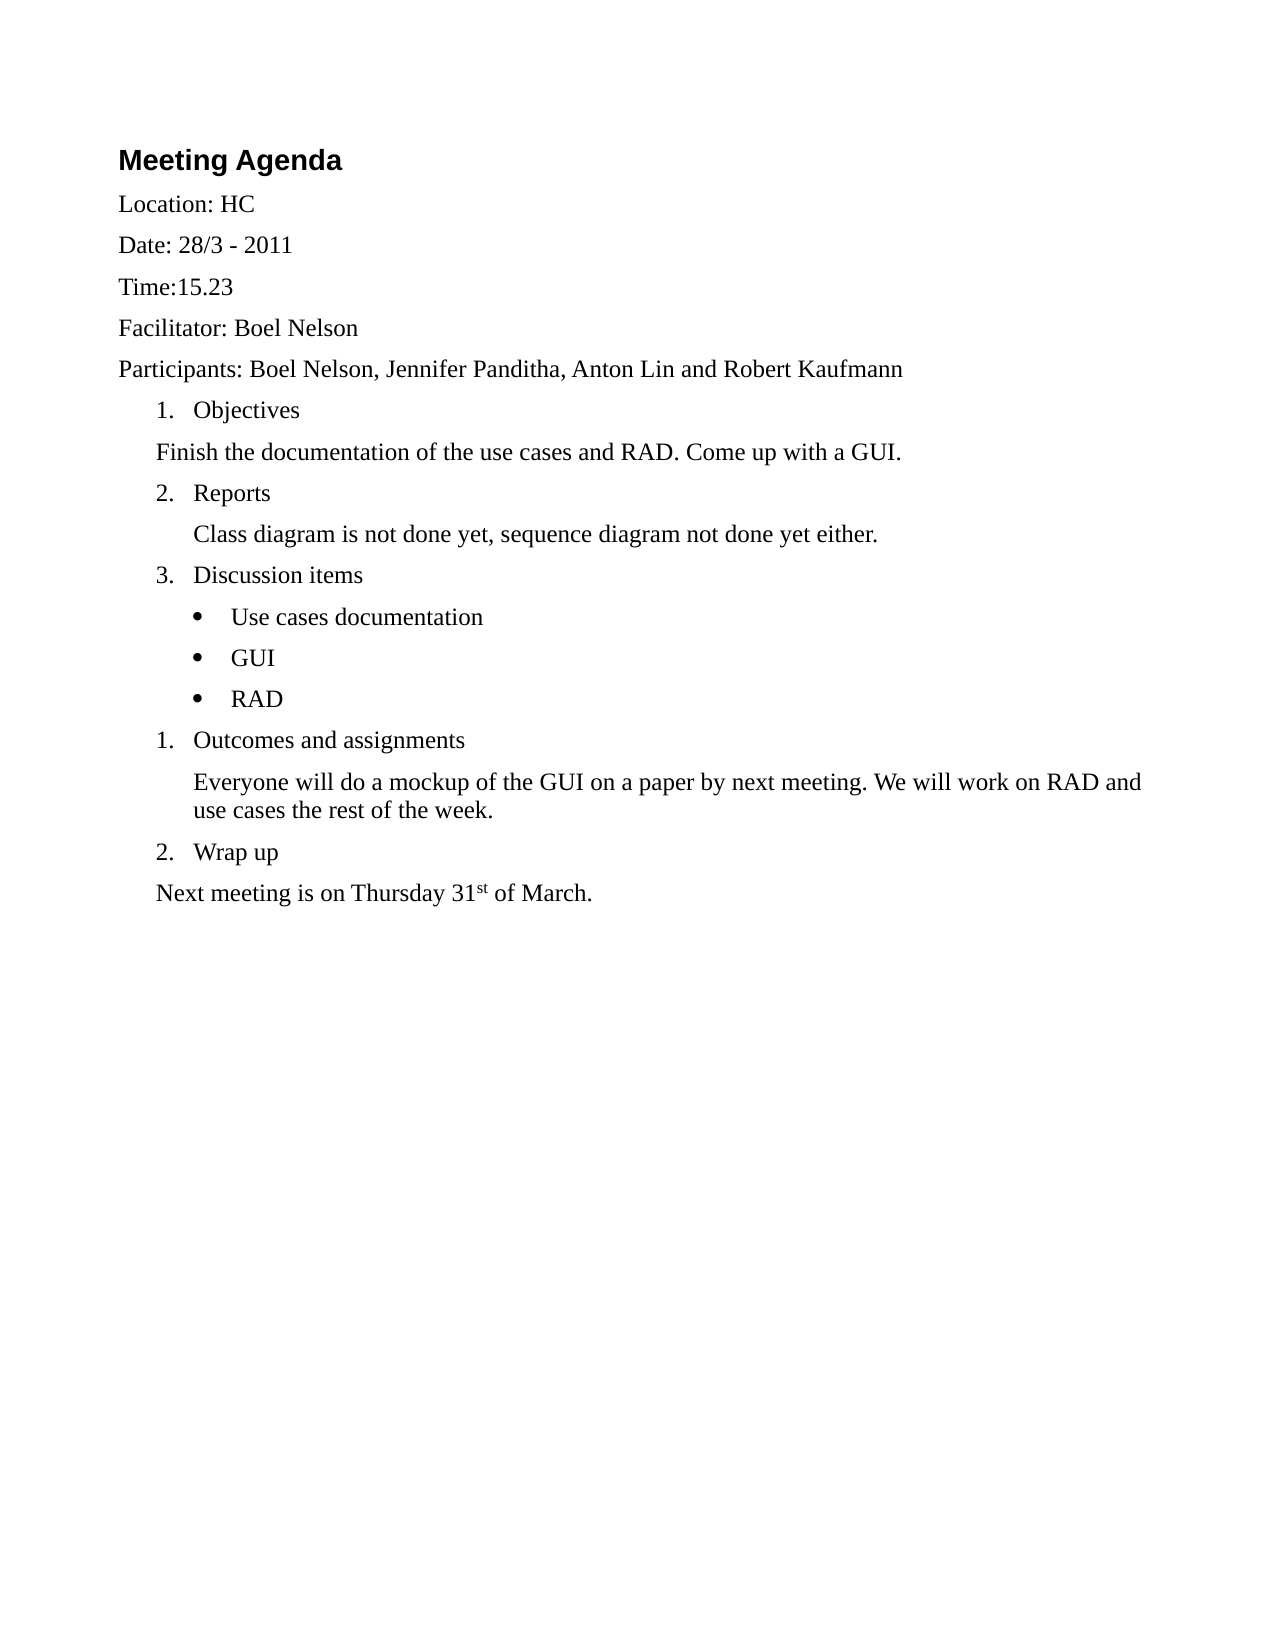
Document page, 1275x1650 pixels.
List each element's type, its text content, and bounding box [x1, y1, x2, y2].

list Reports [156, 478, 1157, 507]
text Facilitator: Boel Nelson [118, 313, 1157, 342]
subtitle Meeting Agenda [118, 143, 1157, 177]
list Outcomes and assignments [156, 725, 1157, 754]
list RAD [193, 684, 1157, 713]
list Objectives [156, 395, 1157, 424]
text Next meeting is on Thursday 31st of March. [118, 878, 1157, 907]
list Wrap up [156, 837, 1157, 865]
list Use cases documentation [193, 602, 1157, 630]
text Time:15.23 [118, 272, 1157, 300]
text Participants: Boel Nelson, Jennifer Panditha, Anton Lin and Robert Kaufmann [118, 354, 1157, 383]
text Class diagram is not done yet, sequence diagram not done yet either. [193, 519, 1157, 548]
text Everyone will do a mockup of the GUI on a paper by next meeting. We will work on RAD and use cases the rest of the week. [193, 767, 1157, 824]
text Date: 28/3 - 2011 [118, 230, 1157, 259]
list Discussion items [156, 560, 1157, 589]
list GUI [193, 643, 1157, 672]
text Finish the documentation of the use cases and RAD. Come up with a GUI. [156, 437, 1157, 465]
text Location: HC [118, 189, 1157, 218]
